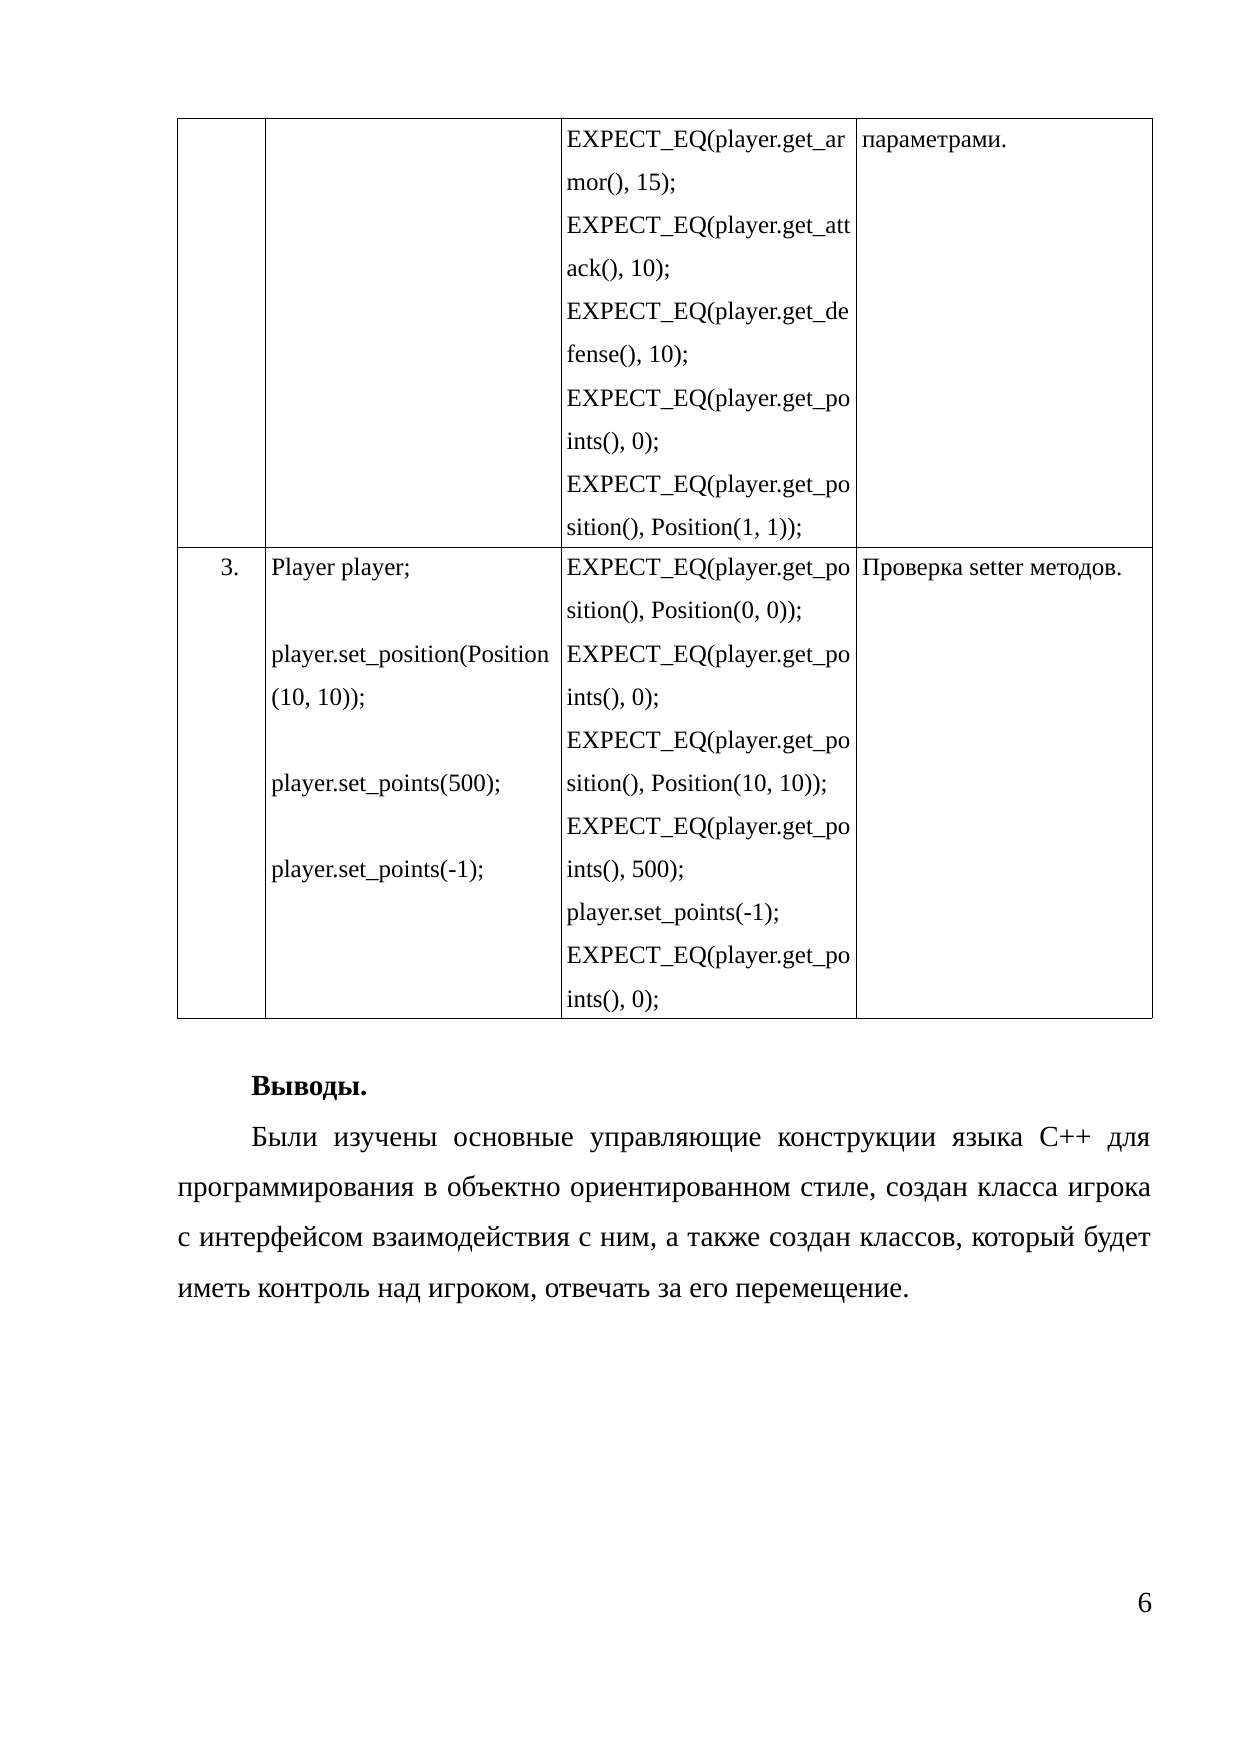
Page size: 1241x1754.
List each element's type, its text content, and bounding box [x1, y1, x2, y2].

table_cell параметрами. [857, 119, 1152, 547]
table_cell [178, 119, 265, 547]
table_cell Player player; player.set_position(Position(10, 10)); player.set_points(500); player.set_points(-1); [266, 548, 561, 1018]
text Были изучены основные управляющие конструкции языка С++ для программирования в объектно ориентированном стиле, создан класса игрока с интерфейсом взаимодействия с ним, а также создан классов, который будет иметь контроль над игроком, отвечать за его перемещение. [177, 1119, 1152, 1303]
table_cell EXPECT_EQ(player.get_position(), Position(0, 0)); EXPECT_EQ(player.get_points(), 0); EXPECT_EQ(player.get_position(), Position(10, 10)); EXPECT_EQ(player.get_points(), 500); player.set_points(-1); EXPECT_EQ(player.get_points(), 0); [562, 548, 856, 1018]
table_cell [178, 548, 265, 1018]
table_cell Проверка setter методов. [857, 548, 1152, 1018]
subtitle Выводы. [177, 1068, 1152, 1102]
table_cell EXPECT_EQ(player.get_armor(), 15); EXPECT_EQ(player.get_attack(), 10); EXPECT_EQ(player.get_defense(), 10); EXPECT_EQ(player.get_points(), 0); EXPECT_EQ(player.get_position(), Position(1, 1)); [562, 119, 856, 547]
table_cell [266, 119, 561, 547]
